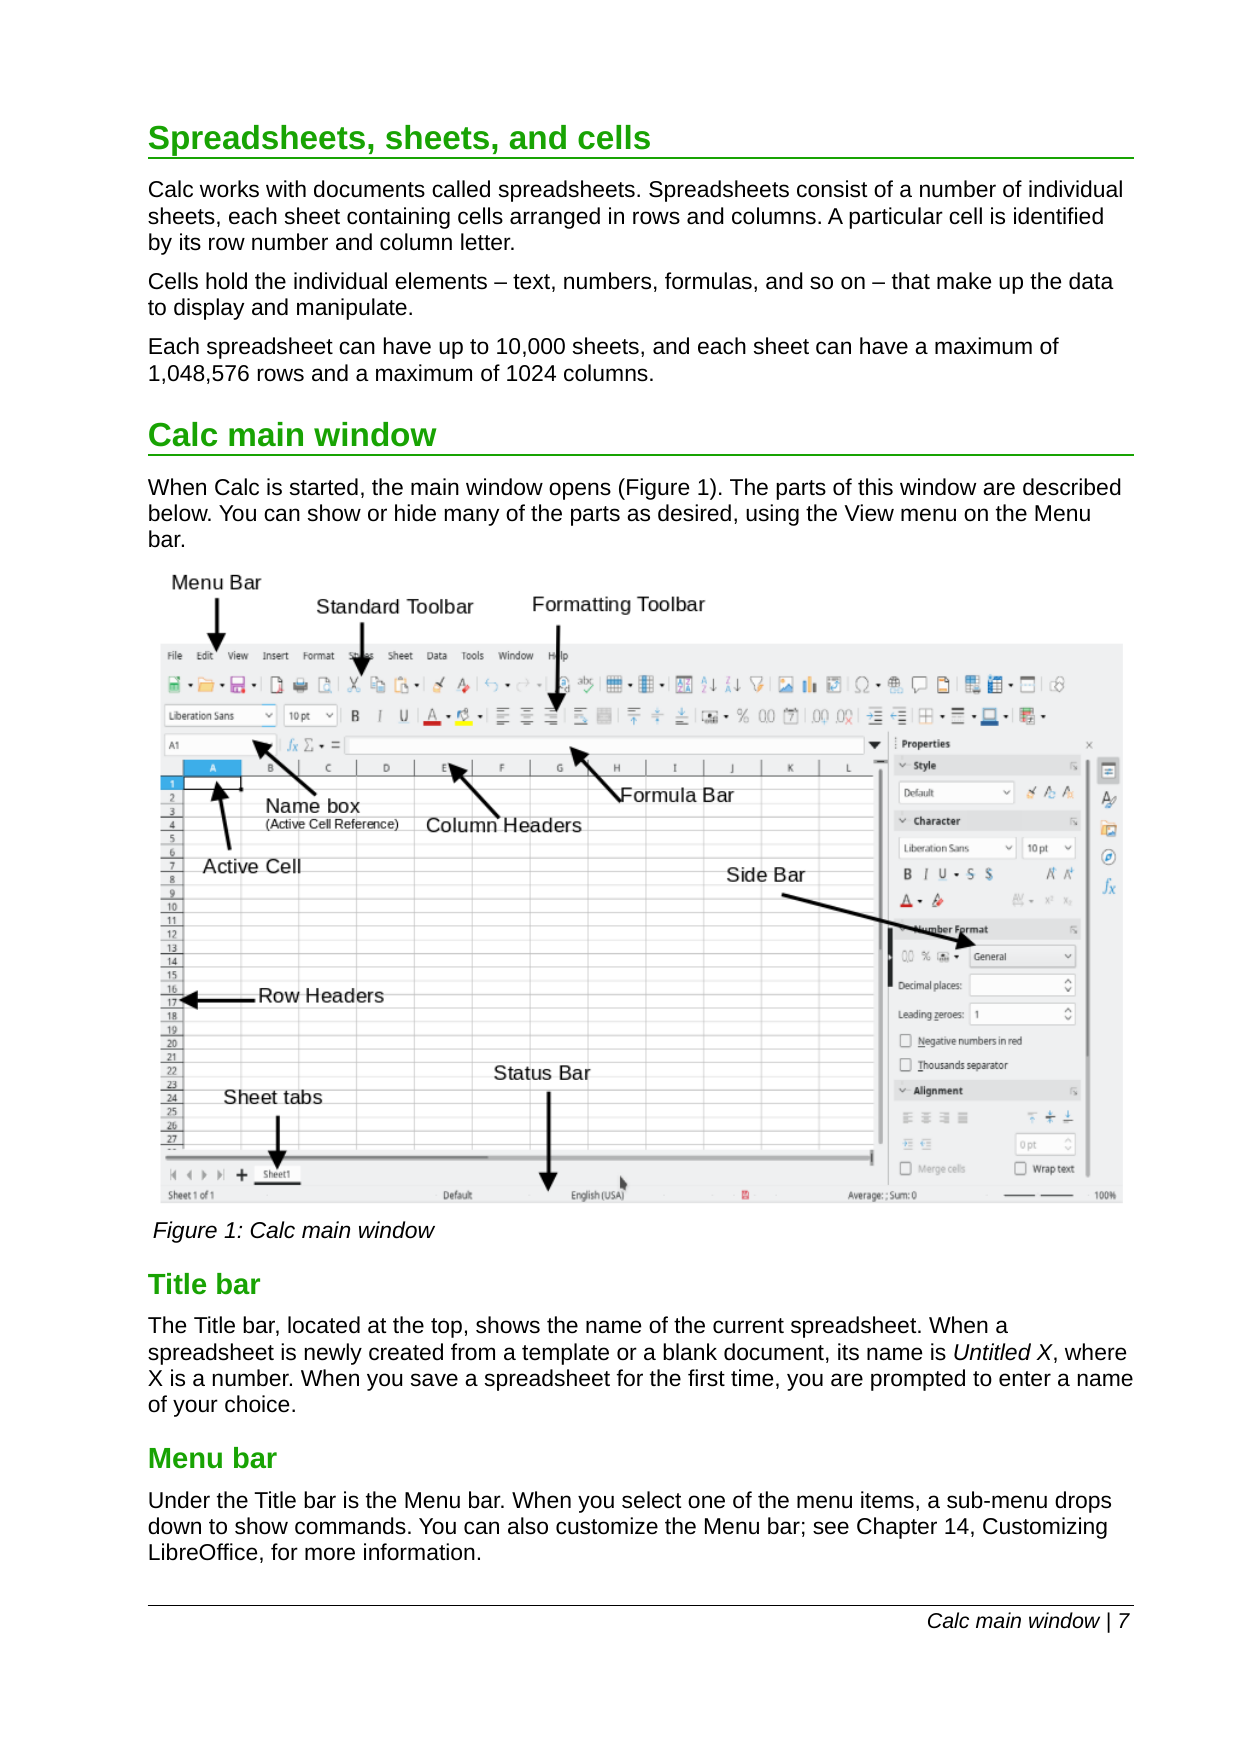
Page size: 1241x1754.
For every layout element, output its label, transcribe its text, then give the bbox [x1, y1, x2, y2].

text The Title bar, located at the top, shows the name of the current spreadsheet. When a spreadsheet is newly created from a template or a blank document, its name is Untitled X, where X is a number. When you save a spreadsheet for the first time, you are prompted to enter a name of your choice. [148, 1312, 1134, 1418]
text When Calc is started, the main window opens (Figure 1). The parts of this window are described below. You can show or hide many of the parts as desired, using the View menu on the Menu bar. [148, 473, 1134, 553]
subtitle Menu bar [148, 1441, 1134, 1475]
text Under the Title bar is the Menu bar. When you select one of the menu items, a sub-menu drops down to show commands. You can also customize the Menu bar; see Chapter 14, Customizing LibreOffice, for more information. [148, 1487, 1134, 1566]
subtitle Calc main window [148, 415, 1134, 454]
text Cells hold the individual elements – text, numbers, formulas, and so on – that make up the data to display and manipulate. [148, 268, 1134, 321]
text Each spreadsheet can have up to 10,000 sheets, and each sheet can have a maximum of 1,048,576 rows and a maximum of 1024 columns. [148, 333, 1134, 386]
picture [152, 565, 1129, 1206]
text Figure 1: Calc main window [153, 1217, 1129, 1243]
text Calc works with documents called spreadsheets. Spreadsheets consist of a number of individual sheets, each sheet containing cells arranged in rows and columns. A particular cell is identified by its row number and column letter. [148, 176, 1134, 255]
subtitle Spreadsheets, sheets, and cells [148, 118, 1134, 157]
subtitle Title bar [148, 1267, 1134, 1301]
